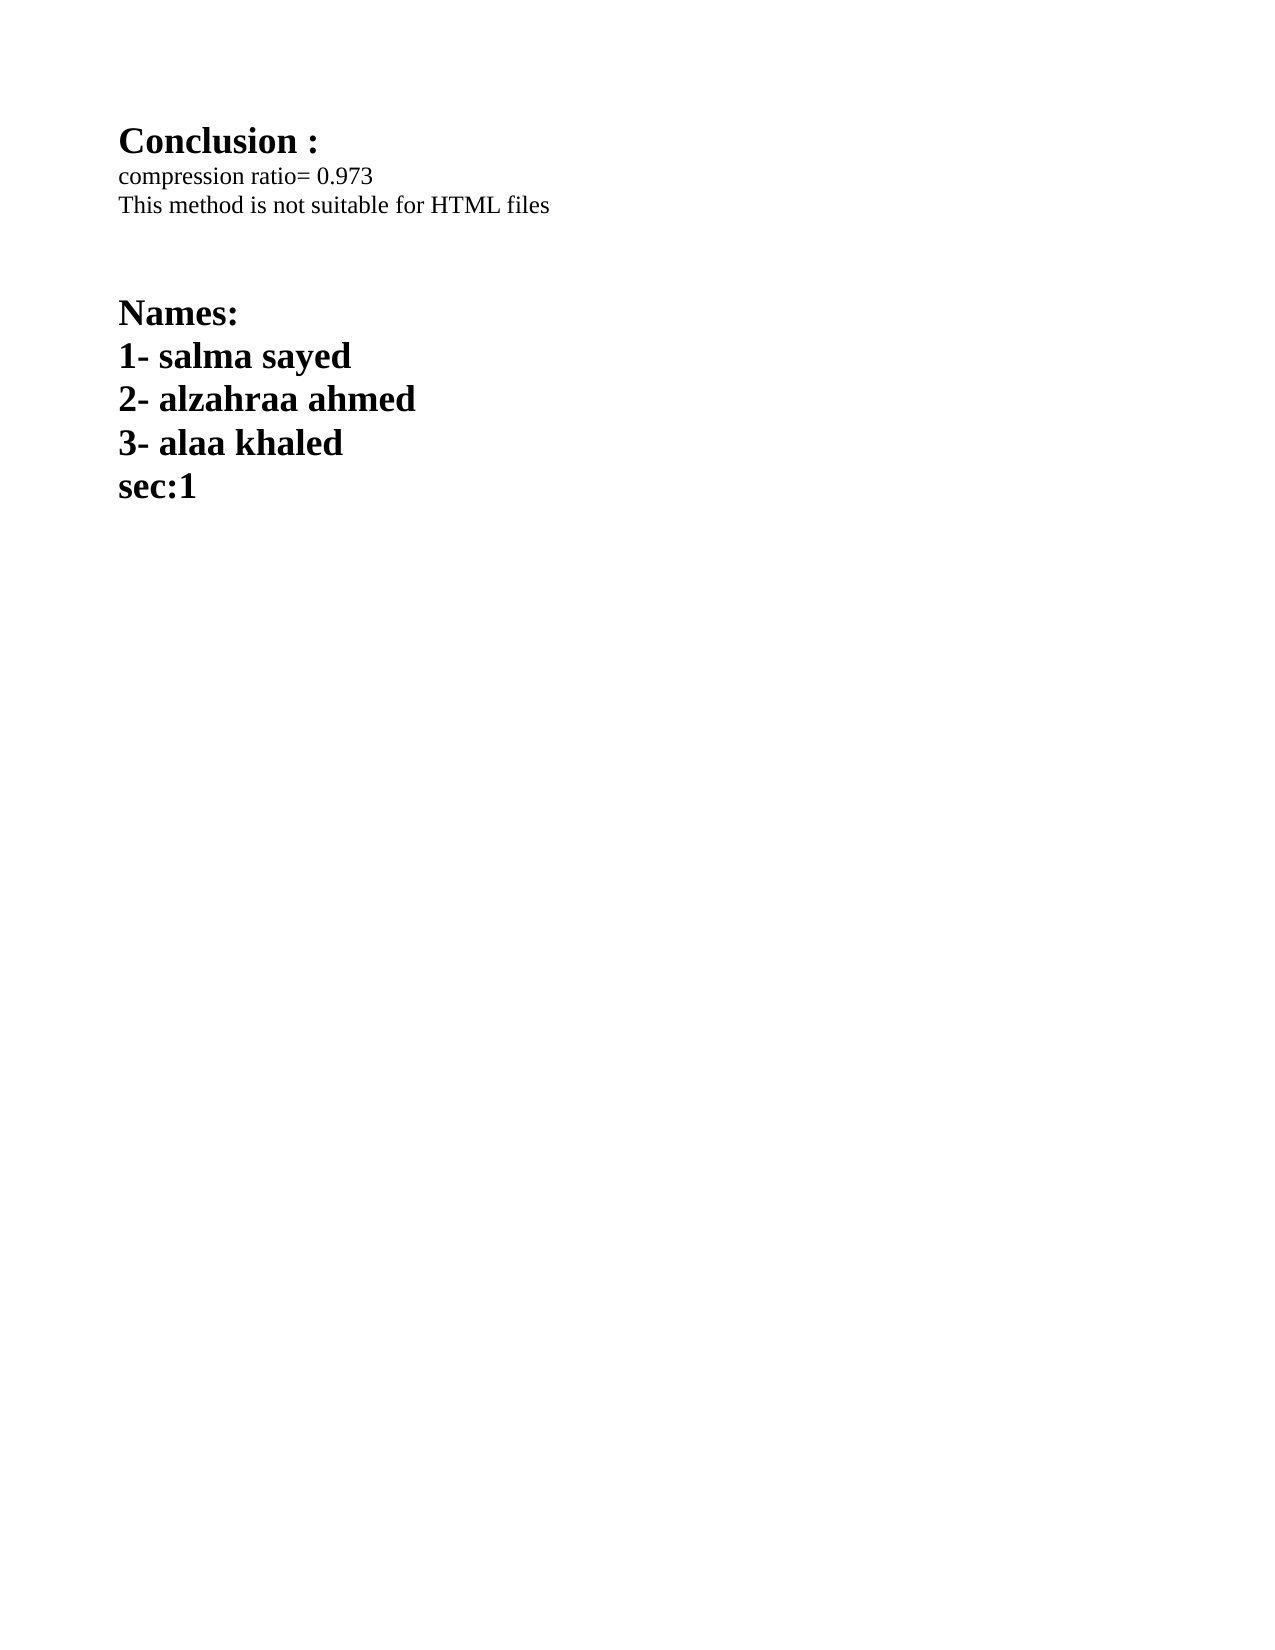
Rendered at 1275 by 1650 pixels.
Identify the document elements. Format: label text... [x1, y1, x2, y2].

text sec:1 [118, 463, 1157, 506]
text Conclusion : [118, 118, 1157, 161]
text 2- alzahraa ahmed [118, 377, 1157, 420]
text 1- salma sayed [118, 334, 1157, 377]
text compression ratio= 0.973 [118, 161, 1157, 190]
text This method is not suitable for HTML files [118, 190, 1157, 219]
text Names: [118, 291, 1157, 334]
text 3- alaa khaled [118, 420, 1157, 463]
